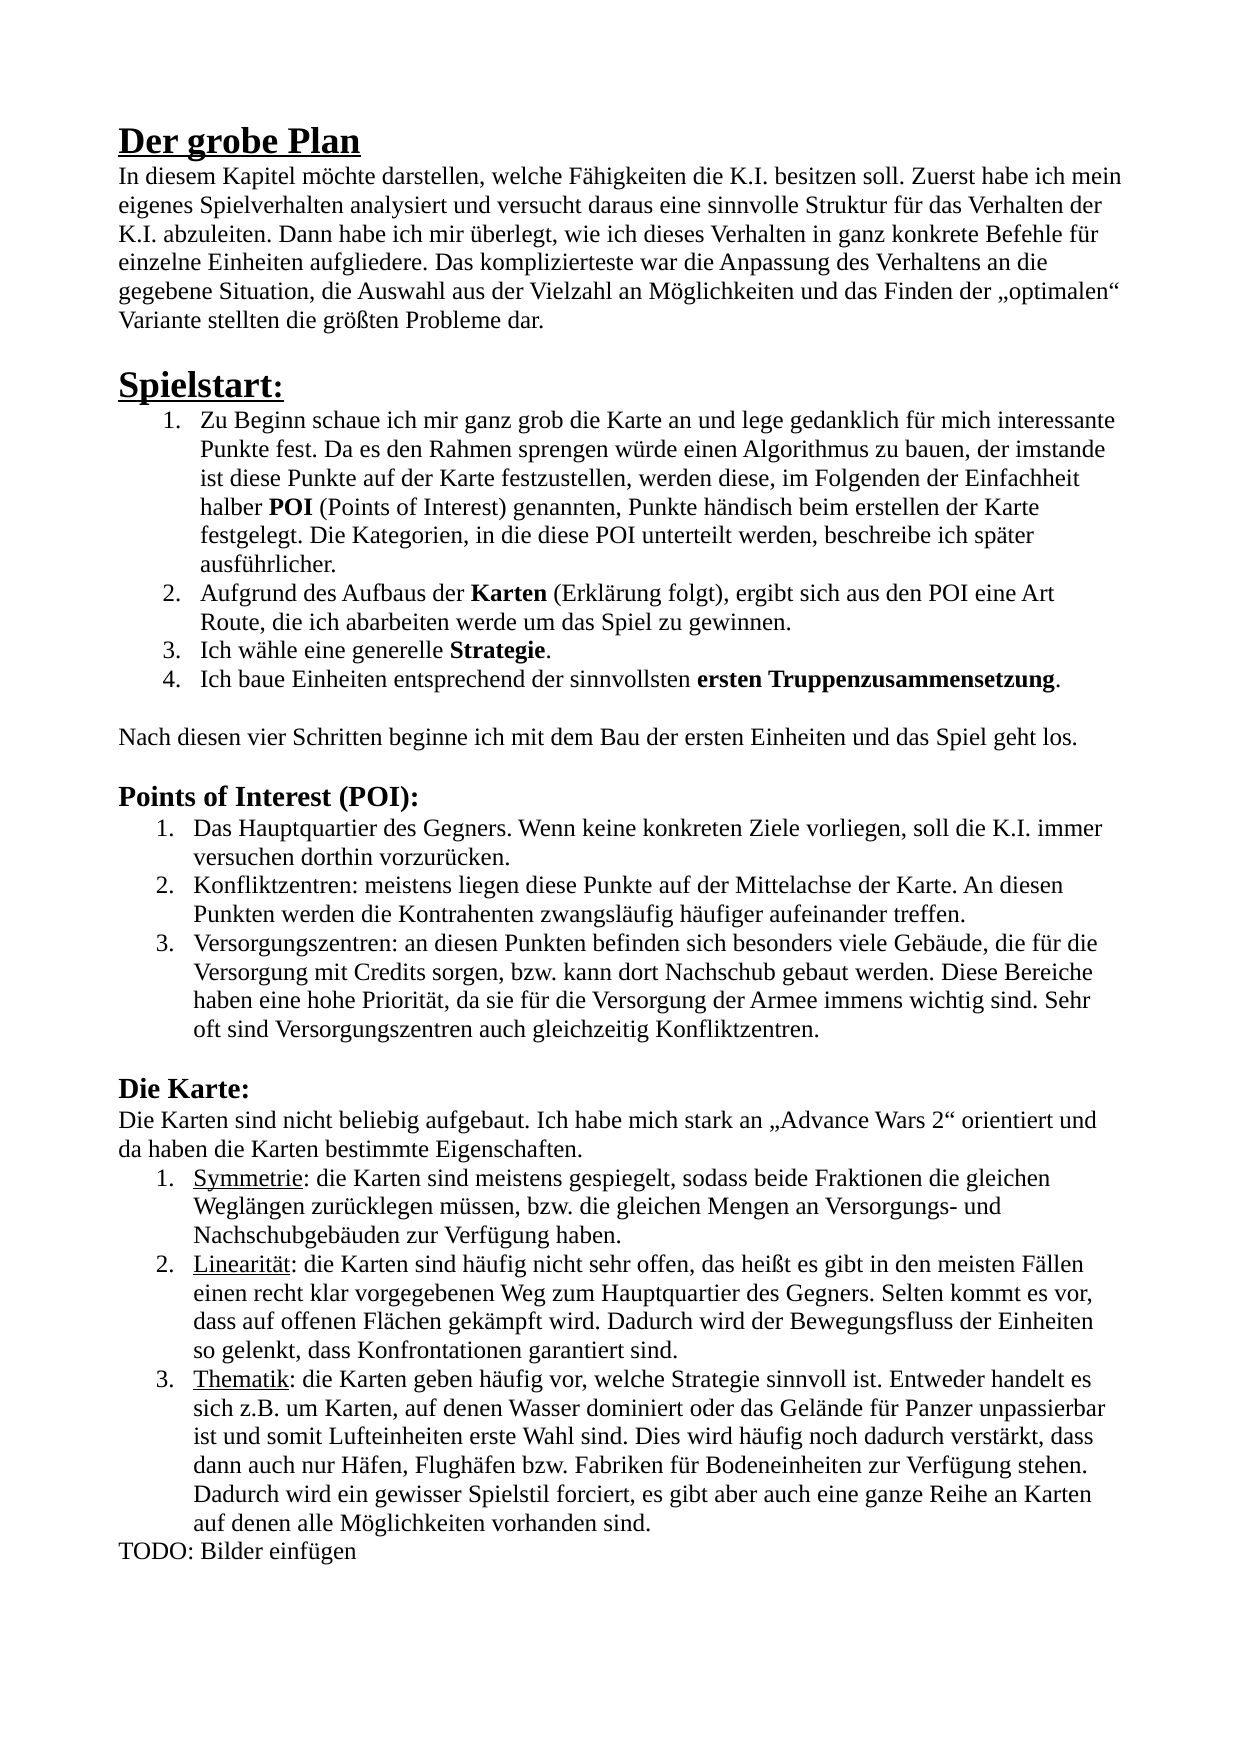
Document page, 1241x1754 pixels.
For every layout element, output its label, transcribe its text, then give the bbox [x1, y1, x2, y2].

text Spielstart: [118, 362, 1122, 406]
text TODO: Bilder einfügen [118, 1536, 1122, 1565]
list Ich baue Einheiten entsprechend der sinnvollsten ersten Truppenzusammensetzung. [162, 664, 1122, 693]
text Der grobe Plan [118, 118, 1122, 161]
text Points of Interest (POI): [118, 779, 1122, 813]
list Symmetrie: die Karten sind meistens gespiegelt, sodass beide Fraktionen die gleichen Weglängen zurücklegen müssen, bzw. die gleichen Mengen an Versorgungs- und Nachschubgebäuden zur Verfügung haben. [156, 1163, 1122, 1249]
text Nach diesen vier Schritten beginne ich mit dem Bau der ersten Einheiten und das Spiel geht los. [118, 722, 1122, 751]
text Die Karte: [118, 1072, 1122, 1105]
list Das Hauptquartier des Gegners. Wenn keine konkreten Ziele vorliegen, soll die K.I. immer versuchen dorthin vorzurücken. [156, 813, 1122, 870]
list Linearität: die Karten sind häufig nicht sehr offen, das heißt es gibt in den meisten Fällen einen recht klar vorgegebenen Weg zum Hauptquartier des Gegners. Selten kommt es vor, dass auf offenen Flächen gekämpft wird. Dadurch wird der Bewegungsfluss der Einheiten so gelenkt, dass Konfrontationen garantiert sind. [156, 1249, 1122, 1364]
list Aufgrund des Aufbaus der Karten (Erklärung folgt), ergibt sich aus den POI eine Art Route, die ich abarbeiten werde um das Spiel zu gewinnen. [162, 578, 1122, 636]
list Ich wähle eine generelle Strategie. [162, 636, 1122, 664]
text Die Karten sind nicht beliebig aufgebaut. Ich habe mich stark an „Advance Wars 2“ orientiert und da haben die Karten bestimmte Eigenschaften. [118, 1105, 1122, 1163]
list Konfliktzentren: meistens liegen diese Punkte auf der Mittelachse der Karte. An diesen Punkten werden die Kontrahenten zwangsläufig häufiger aufeinander treffen. [156, 870, 1122, 928]
list Thematik: die Karten geben häufig vor, welche Strategie sinnvoll ist. Entweder handelt es sich z.B. um Karten, auf denen Wasser dominiert oder das Gelände für Panzer unpassierbar ist und somit Lufteinheiten erste Wahl sind. Dies wird häufig noch dadurch verstärkt, dass dann auch nur Häfen, Flughäfen bzw. Fabriken für Bodeneinheiten zur Verfügung stehen. Dadurch wird ein gewisser Spielstil forciert, es gibt aber auch eine ganze Reihe an Karten auf denen alle Möglichkeiten vorhanden sind. [156, 1364, 1122, 1536]
list Zu Beginn schaue ich mir ganz grob die Karte an und lege gedanklich für mich interessante Punkte fest. Da es den Rahmen sprengen würde einen Algorithmus zu bauen, der imstande ist diese Punkte auf der Karte festzustellen, werden diese, im Folgenden der Einfachheit halber POI (Points of Interest) genannten, Punkte händisch beim erstellen der Karte festgelegt. Die Kategorien, in die diese POI unterteilt werden, beschreibe ich später ausführlicher. [162, 406, 1122, 578]
text In diesem Kapitel möchte darstellen, welche Fähigkeiten die K.I. besitzen soll. Zuerst habe ich mein eigenes Spielverhalten analysiert und versucht daraus eine sinnvolle Struktur für das Verhalten der K.I. abzuleiten. Dann habe ich mir überlegt, wie ich dieses Verhalten in ganz konkrete Befehle für einzelne Einheiten aufgliedere. Das komplizierteste war die Anpassung des Verhaltens an die gegebene Situation, die Auswahl aus der Vielzahl an Möglichkeiten und das Finden der „optimalen“ Variante stellten die größten Probleme dar. [118, 161, 1122, 334]
list Versorgungszentren: an diesen Punkten befinden sich besonders viele Gebäude, die für die Versorgung mit Credits sorgen, bzw. kann dort Nachschub gebaut werden. Diese Bereiche haben eine hohe Priorität, da sie für die Versorgung der Armee immens wichtig sind. Sehr oft sind Versorgungszentren auch gleichzeitig Konfliktzentren. [156, 928, 1122, 1043]
